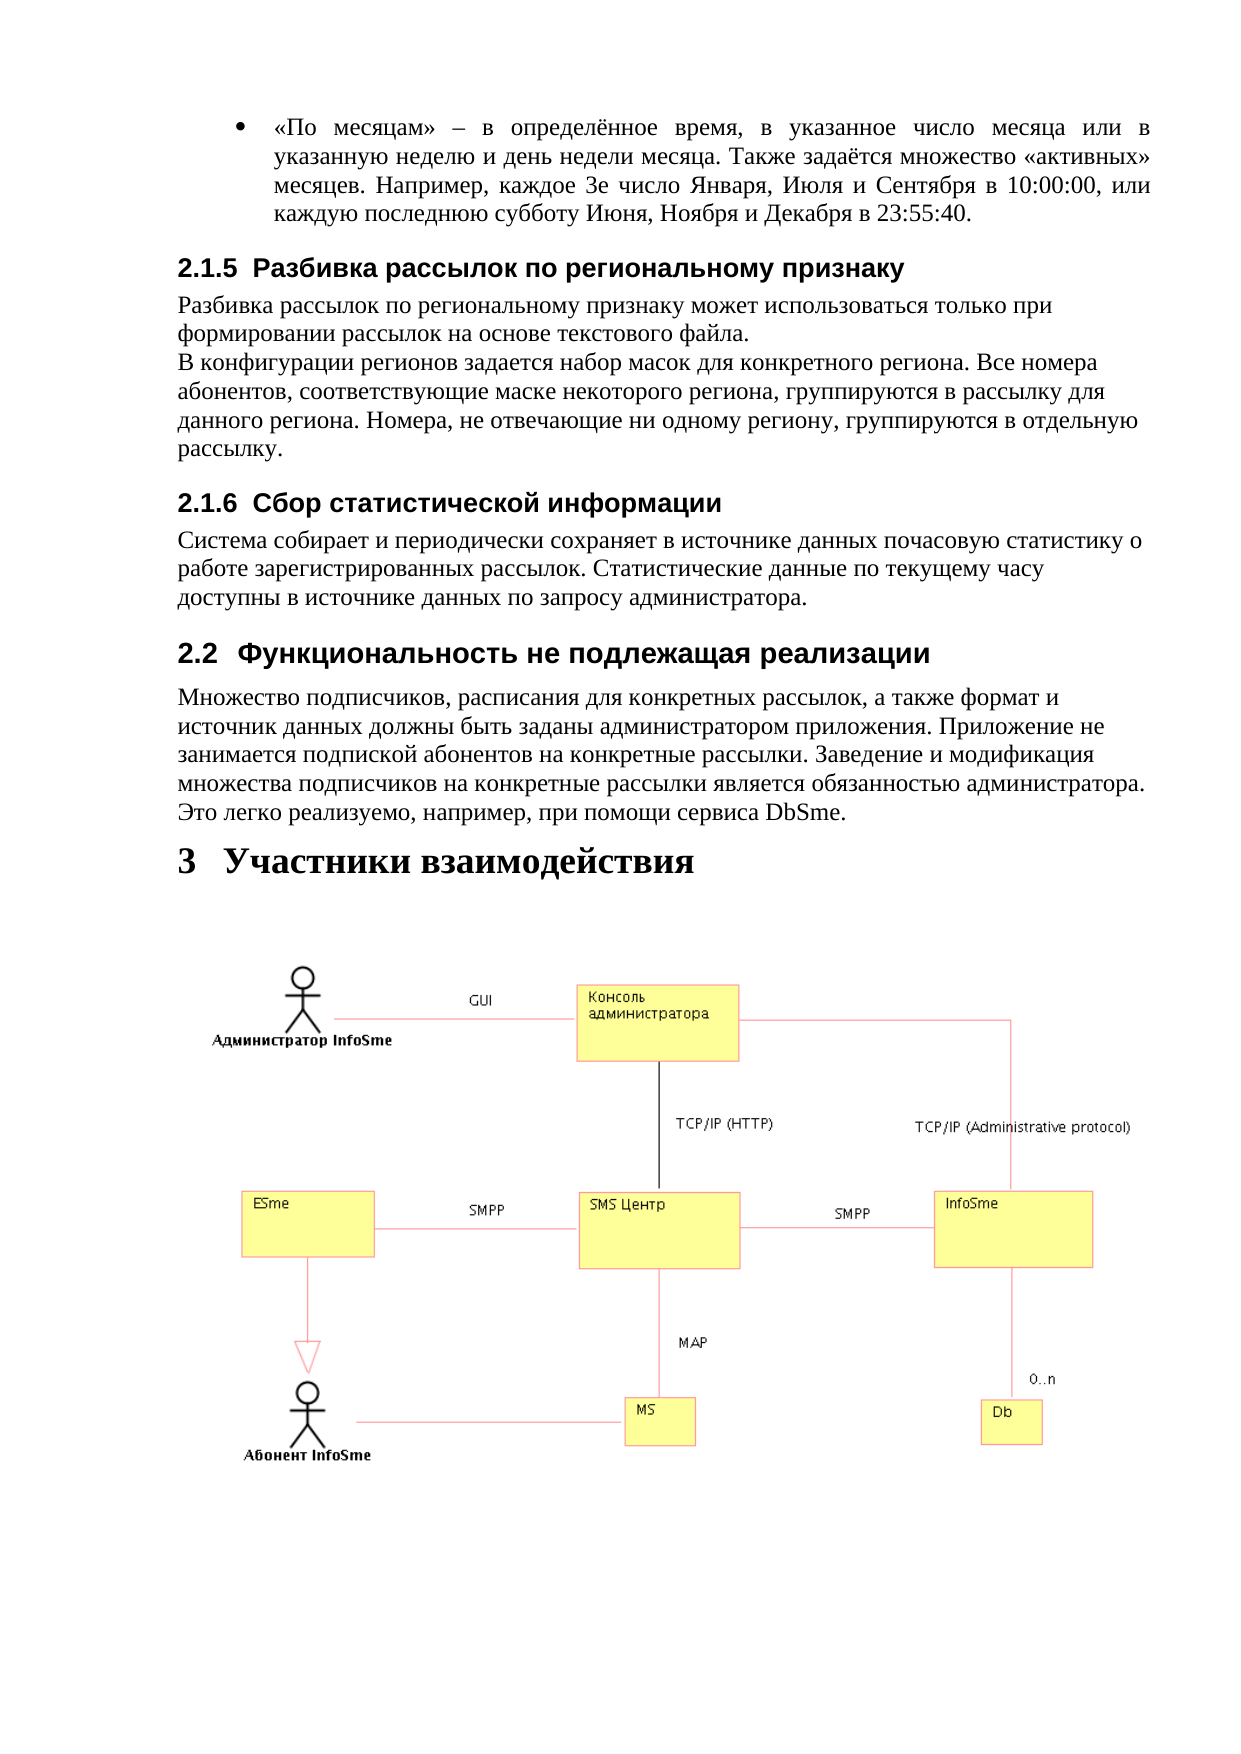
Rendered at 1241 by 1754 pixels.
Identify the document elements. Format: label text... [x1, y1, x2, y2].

picture [177, 906, 1152, 1512]
list «По месяцам» – в определённое время, в указанное число месяца или в указанную неделю и день недели месяца. Также задаётся множество «активных» месяцев. Например, каждое 3е число Января, Июля и Сентября в 10:00:00, или каждую последнюю субботу Июня, Ноября и Декабря в 23:55:40. [236, 112, 1152, 227]
subtitle Разбивка рассылок по региональному признаку [177, 252, 1152, 283]
text Разбивка рассылок по региональному признаку может использоваться только при формировании рассылок на основе текстового файла. [177, 290, 1152, 347]
text Система собирает и периодически сохраняет в источнике данных почасовую статистику о работе зарегистрированных рассылок. Статистические данные по текущему часу доступны в источнике данных по запросу администратора. [177, 525, 1152, 611]
text Множество подписчиков, расписания для конкретных рассылок, а также формат и источник данных должны быть заданы администратором приложения. Приложение не занимается подпиской абонентов на конкретные рассылки. Заведение и модификация множества подписчиков на конкретные рассылки является обязанностью администратора. Это легко реализуемо, например, при помощи сервиса DbSme. [177, 682, 1152, 826]
subtitle Участники взаимодействия [177, 838, 1152, 881]
subtitle Сбор статистической информации [177, 487, 1152, 518]
subtitle Функциональность не подлежащая реализации [177, 636, 1152, 669]
text В конфигурации регионов задается набор масок для конкретного региона. Все номера абонентов, соответствующие маске некоторого региона, группируются в рассылку для данного региона. Номера, не отвечающие ни одному региону, группируются в отдельную рассылку. [177, 347, 1152, 462]
